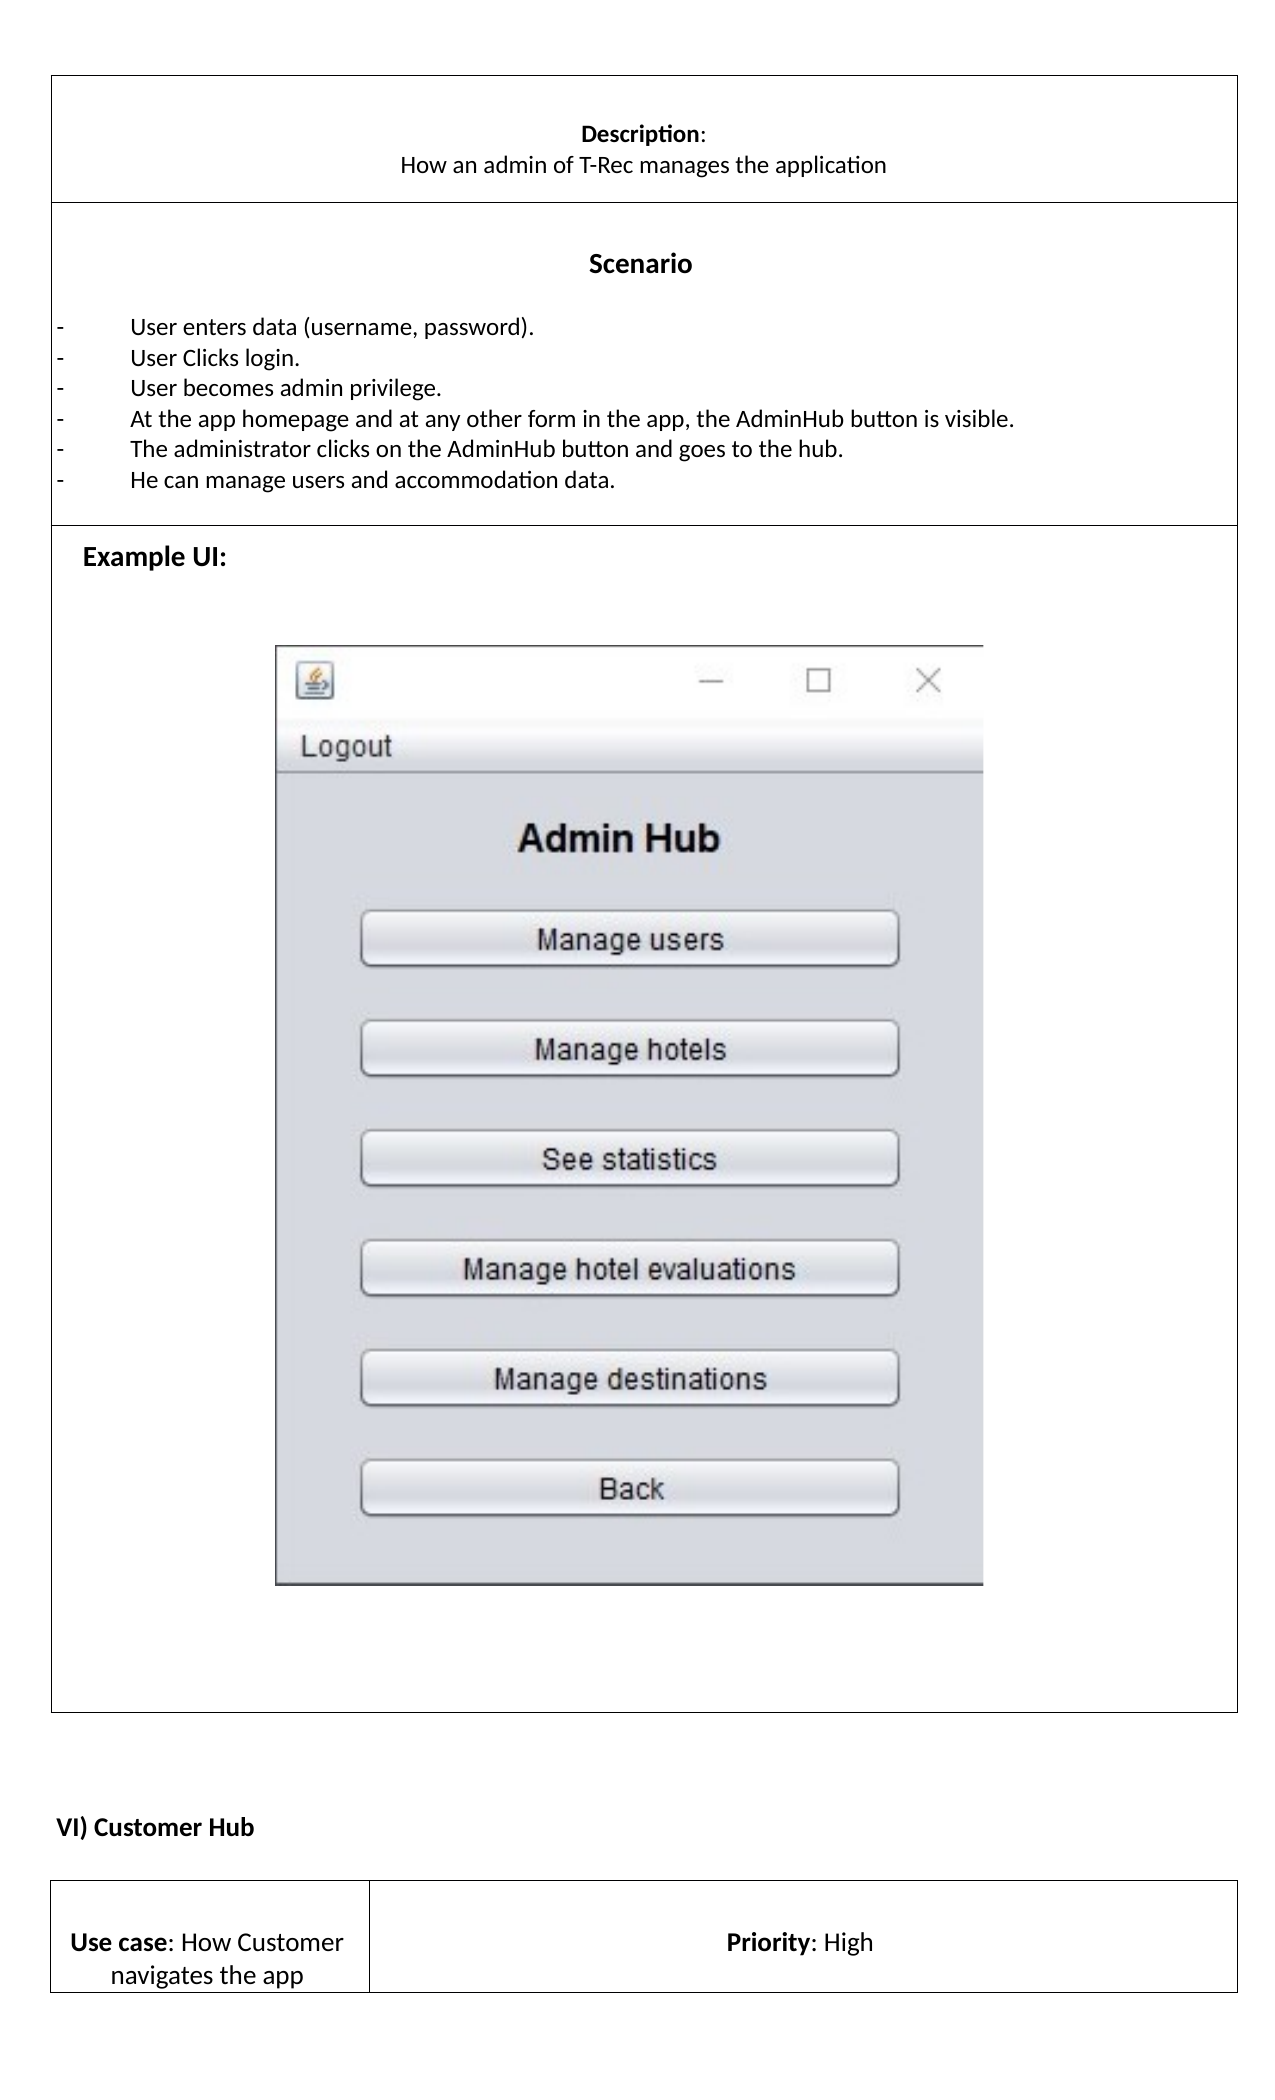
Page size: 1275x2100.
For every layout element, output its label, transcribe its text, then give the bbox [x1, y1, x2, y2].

table_cell Description: How an admin of T-Rec manages the application [52, 76, 1237, 202]
table_header Priority: High [370, 1881, 1237, 1992]
table_cell Example UI: [52, 526, 1237, 1712]
table_header Use case: How Customer navigates the app [51, 1881, 369, 1992]
table_cell Scenario User enters data (username, password). User Clicks login. User becomes admin privilege. At the app homepage and at any other form in the app, the AdminHub button is visible. The administrator clicks on the AdminHub button and goes to the hub. He can manage users and accommodation data. [52, 203, 1237, 525]
text VI) Customer Hub [56, 1810, 1252, 1843]
